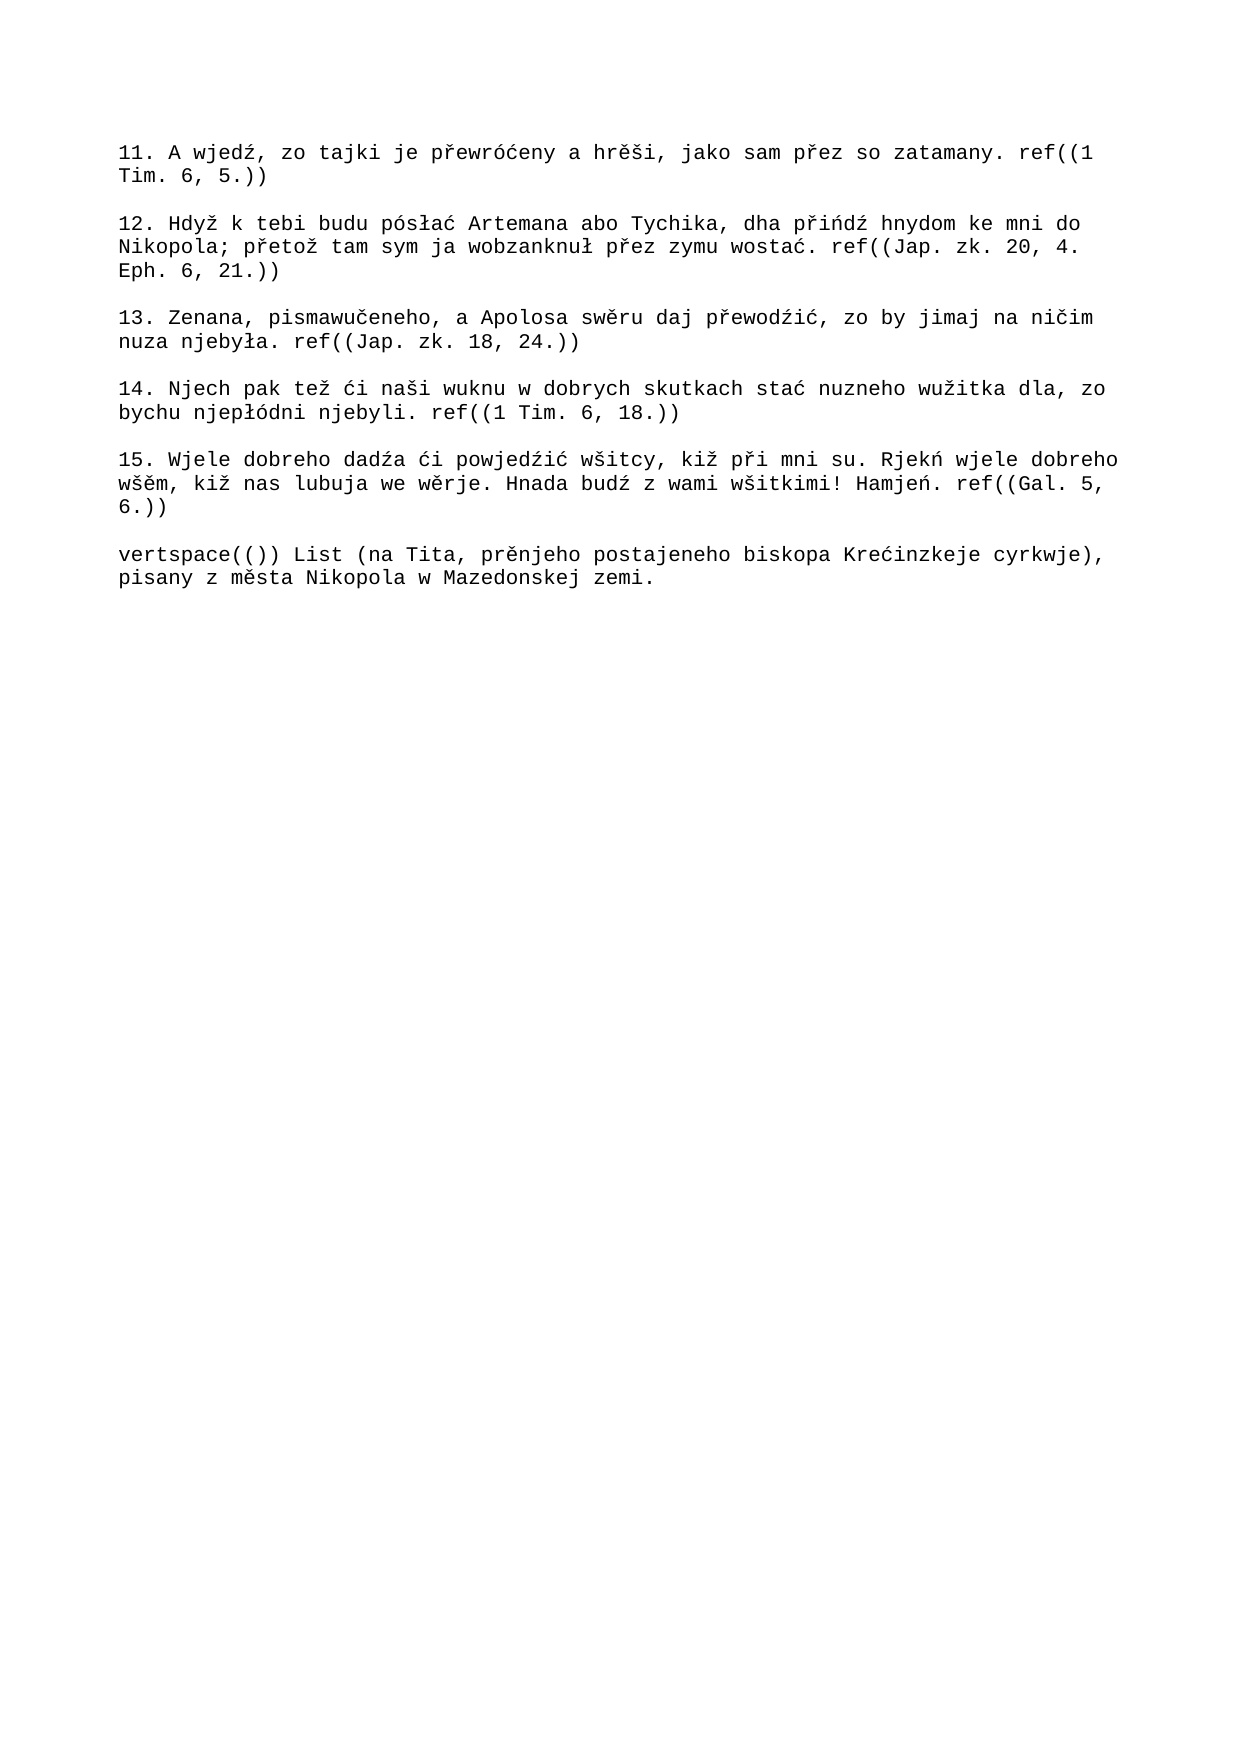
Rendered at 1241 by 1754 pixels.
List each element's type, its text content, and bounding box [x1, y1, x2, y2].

text vertspace(()) List (na Tita, prěnjeho postajeneho biskopa Krećinzkeje cyrkwje), pisany z města Nikopola w Mazedonskej zemi. [118, 544, 1122, 591]
text 13. Zenana, pismawučeneho, a Apolosa swěru daj přewodźić, zo by jimaj na ničim nuza njebyła. ref((Jap. zk. 18, 24.)) [118, 307, 1122, 354]
text 11. A wjedź, zo tajki je přewróćeny a hrěši, jako sam přez so zatamany. ref((1 Tim. 6, 5.)) [118, 142, 1122, 189]
text 14. Njech pak tež ći naši wuknu w dobrych skutkach stać nuzneho wužitka dla, zo bychu njepłódni njebyli. ref((1 Tim. 6, 18.)) [118, 378, 1122, 426]
text 12. Hdyž k tebi budu pósłać Artemana abo Tychika, dha přińdź hnydom ke mni do Nikopola; přetož tam sym ja wobzanknuł přez zymu wostać. ref((Jap. zk. 20, 4. Eph. 6, 21.)) [118, 213, 1122, 284]
text 15. Wjele dobreho dadźa ći powjedźić wšitcy, kiž při mni su. Rjekń wjele dobreho wšěm, kiž nas lubuja we wěrje. Hnada budź z wami wšitkimi! Hamjeń. ref((Gal. 5, 6.)) [118, 449, 1122, 520]
